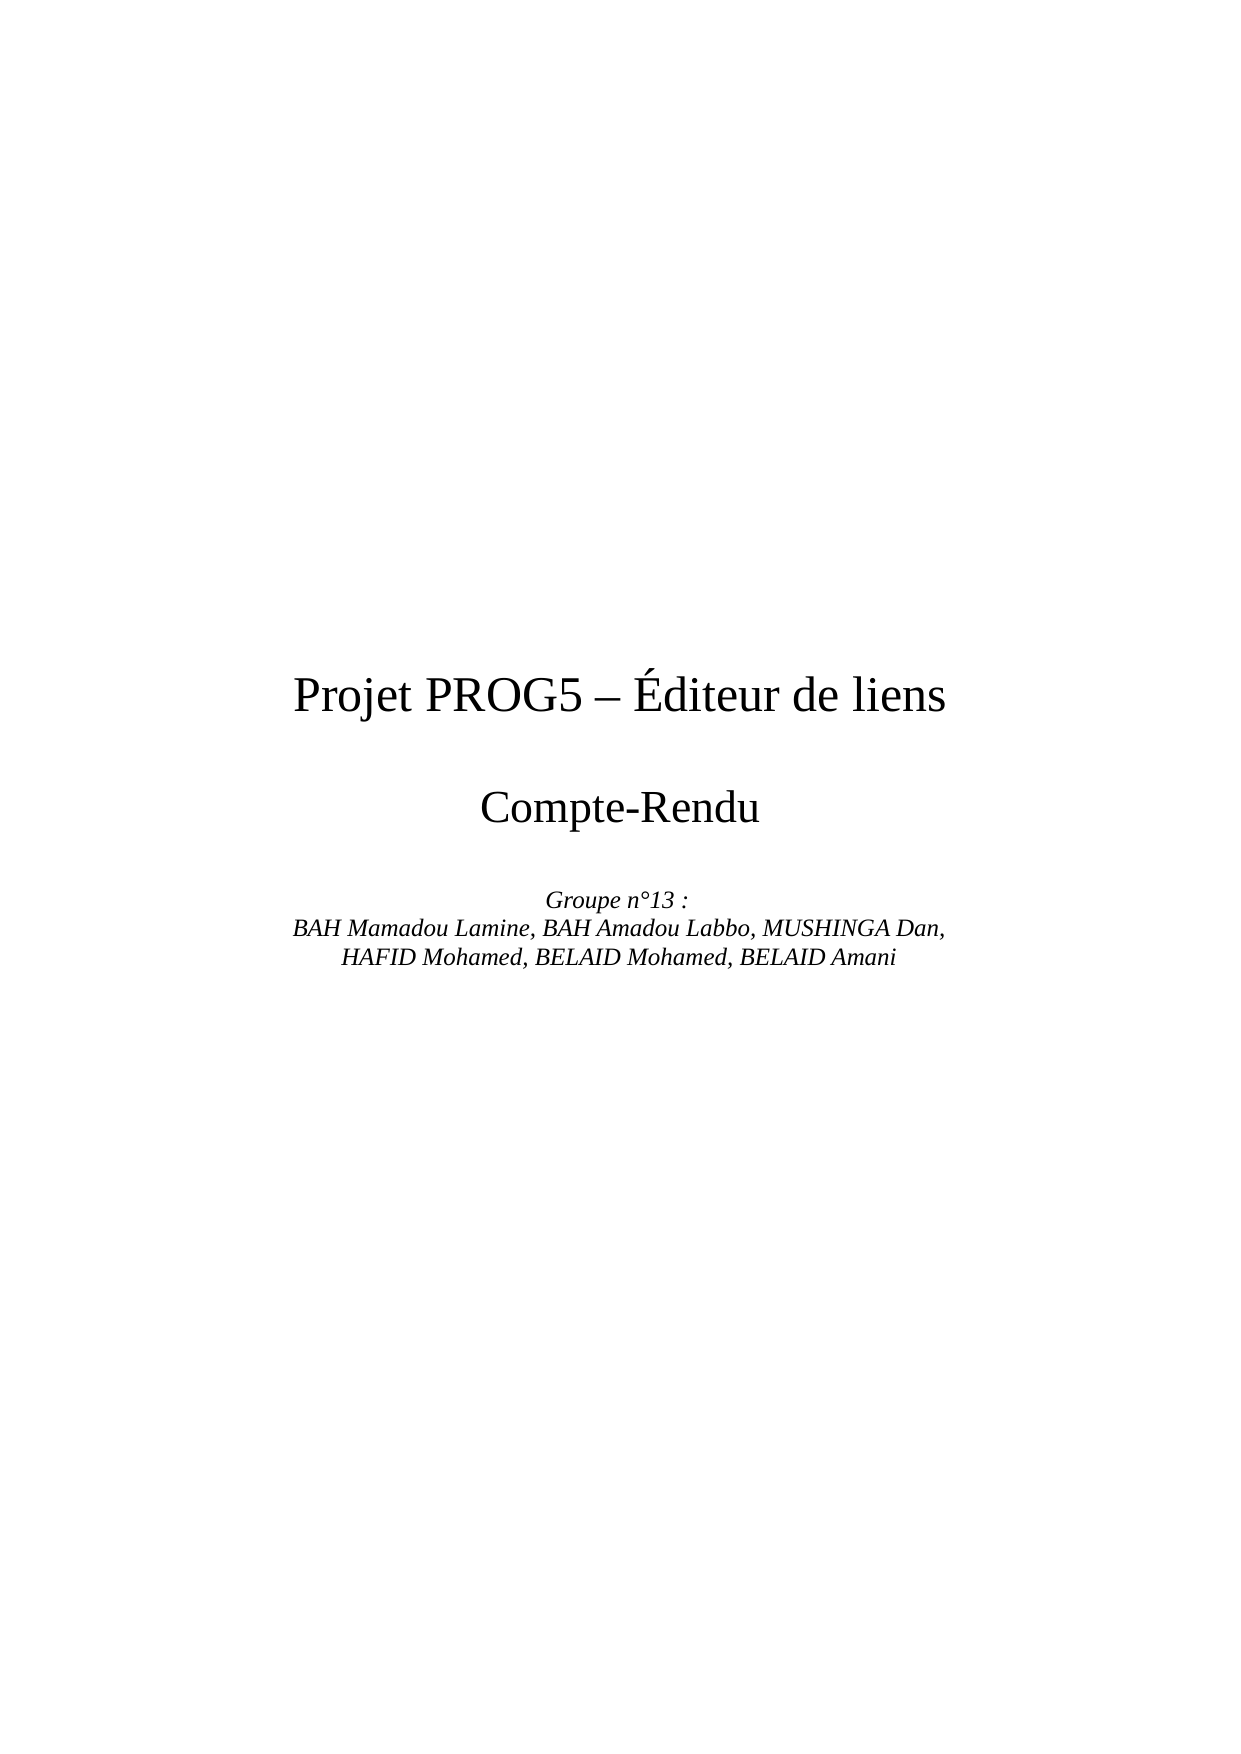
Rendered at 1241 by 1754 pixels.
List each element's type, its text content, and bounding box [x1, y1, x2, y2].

text Groupe n°13 : [118, 885, 1122, 913]
text HAFID Mohamed, BELAID Mohamed, BELAID Amani [118, 942, 1122, 971]
text Compte-Rendu [118, 779, 1122, 832]
text Projet PROG5 – Éditeur de liens [118, 664, 1122, 722]
text BAH Mamadou Lamine, BAH Amadou Labbo, MUSHINGA Dan, [118, 913, 1122, 942]
